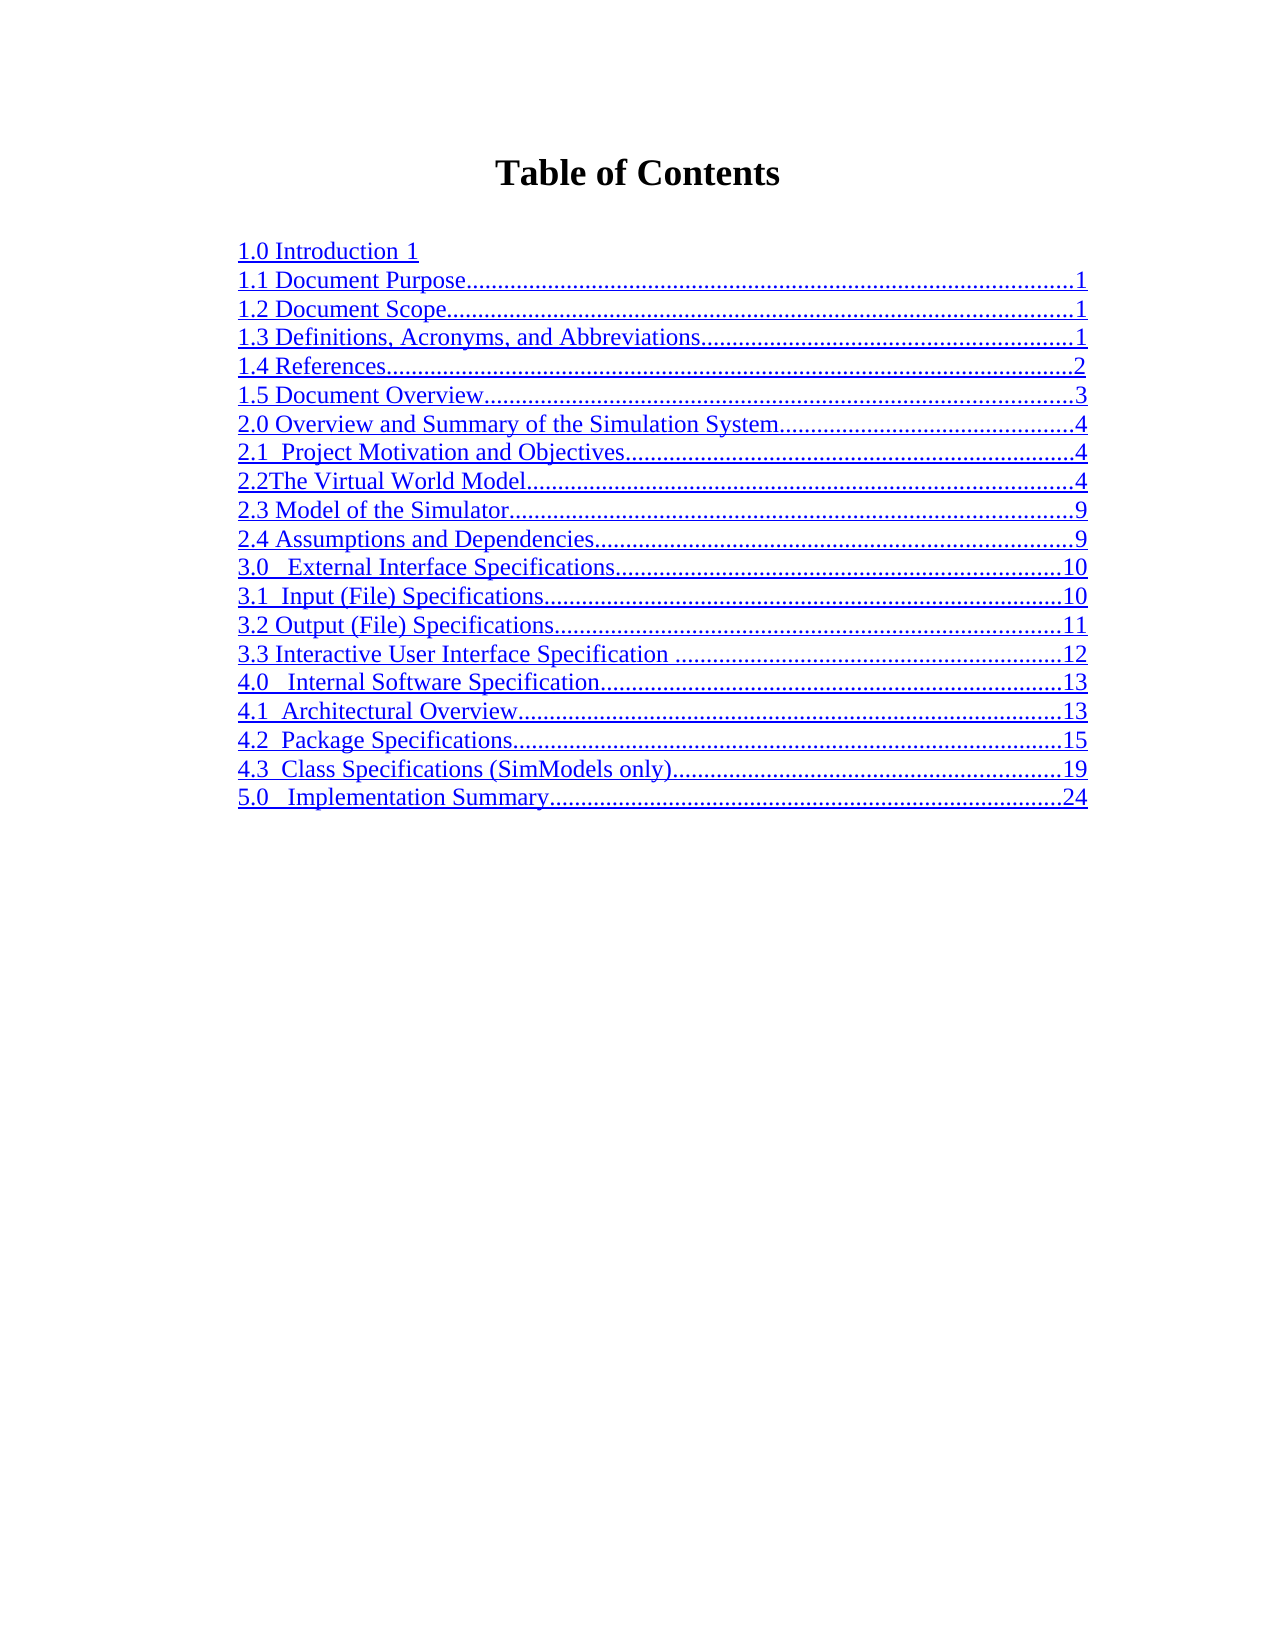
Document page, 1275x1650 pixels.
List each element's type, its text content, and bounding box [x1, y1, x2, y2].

text 4.1 Architectural Overview 13 [237, 696, 1087, 721]
text 4.2 Package Specifications 15 [237, 725, 1087, 750]
text 2.0 Overview and Summary of the Simulation System 4 [237, 409, 1087, 434]
text 1.1 Document Purpose 1 [237, 265, 1087, 290]
text Table of Contents [187, 150, 1087, 193]
text 3.0 External Interface Specifications 10 [237, 552, 1087, 577]
text 1.0 Introduction 1 [237, 236, 1087, 265]
text 2.3 Model of the Simulator 9 [237, 495, 1087, 520]
text 3.2 Output (File) Specifications 11 [237, 610, 1087, 635]
text 1.4 References..............................................................................................................2 [237, 351, 1087, 380]
text 1.2 Document Scope 1 [237, 294, 1087, 319]
text 4.0 Internal Software Specification 13 [237, 667, 1087, 692]
text 4.3 Class Specifications (SimModels only) 19 [237, 754, 1087, 779]
text 1.5 Document Overview 3 [237, 380, 1087, 405]
text 3.1 Input (File) Specifications 10 [237, 581, 1087, 606]
text 1.3 Definitions, Acronyms, and Abbreviations 1 [237, 322, 1087, 347]
text 2.2The Virtual World Model 4 [237, 466, 1087, 491]
text 3.3 Interactive User Interface Specification 12 [237, 639, 1087, 664]
text 2.1 Project Motivation and Objectives 4 [237, 437, 1087, 462]
text 2.4 Assumptions and Dependencies 9 [237, 524, 1087, 549]
text 5.0 Implementation Summary 24 [237, 782, 1087, 807]
